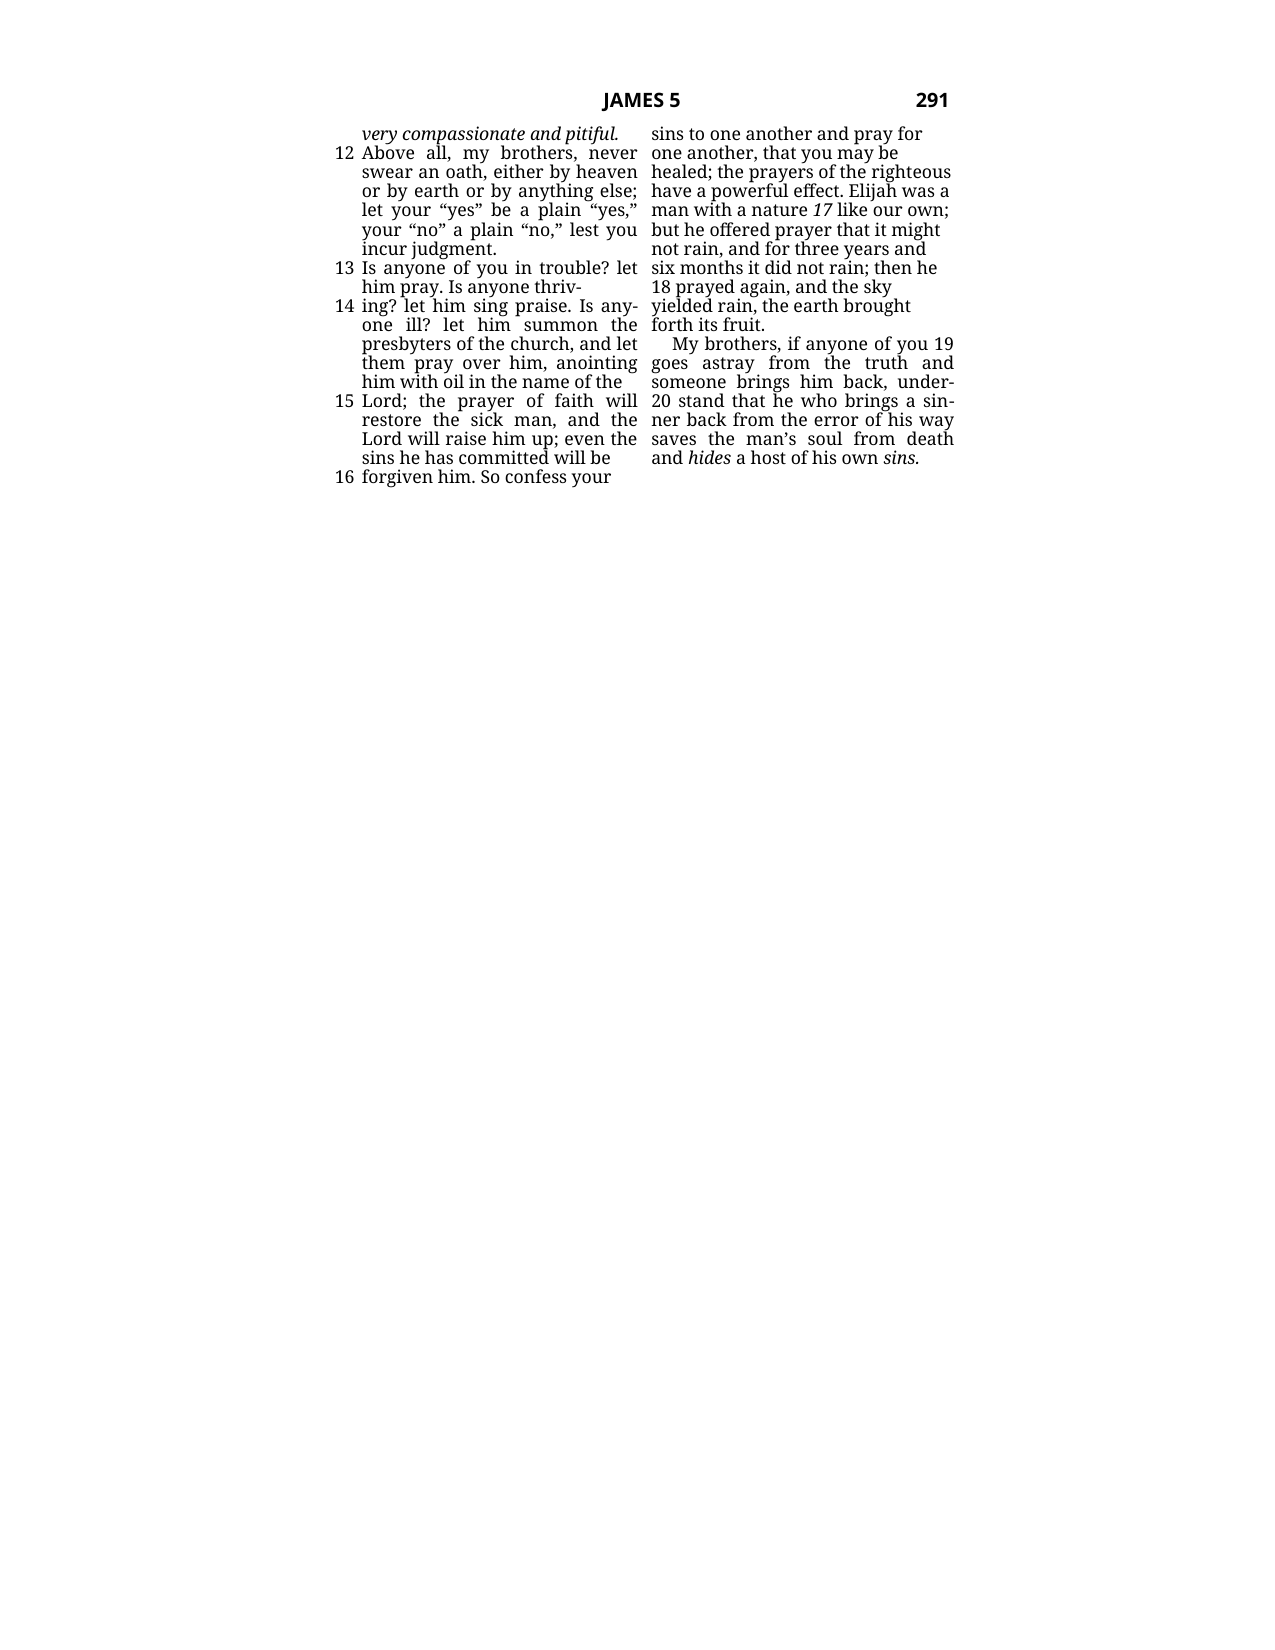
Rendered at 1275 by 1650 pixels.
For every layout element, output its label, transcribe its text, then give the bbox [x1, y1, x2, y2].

list Is anyone of you in trouble? let him pray. Is anyone thriv- [334, 259, 638, 297]
list forgiven him. So confess your [334, 468, 638, 488]
list Lord; the prayer of faith will restore the sick man, and the Lord will raise him up; even the sins he has committed will be [334, 392, 638, 468]
list ing? let him sing praise. Is any­one ill? let him summon the presbyters of the church, and let them pray over him, anointing him with oil in the name of the [334, 297, 638, 392]
text very compassionate and piti­ful. [362, 125, 638, 144]
text My brothers, if anyone of you 19 goes astray from the truth and someone brings him back, under- 20 stand that he who brings a sin­ner back from the error of his way saves the man’s soul from death and hides a host of his own sins. [651, 335, 954, 468]
text sins to one another and pray for one another, that you may be healed; the prayers of the right­eous have a powerful effect. Elijah was a man with a nature 17 like our own; but he offered prayer that it might not rain, and for three years and six months it did not rain; then he 18 prayed again, and the sky yielded rain, the earth brought forth its fruit. [651, 125, 954, 335]
list Above all, my brothers, never swear an oath, either by heaven or by earth or by anything else; let your “yes” be a plain “yes,” your “no” a plain “no,” lest you incur judgment. [334, 144, 638, 259]
